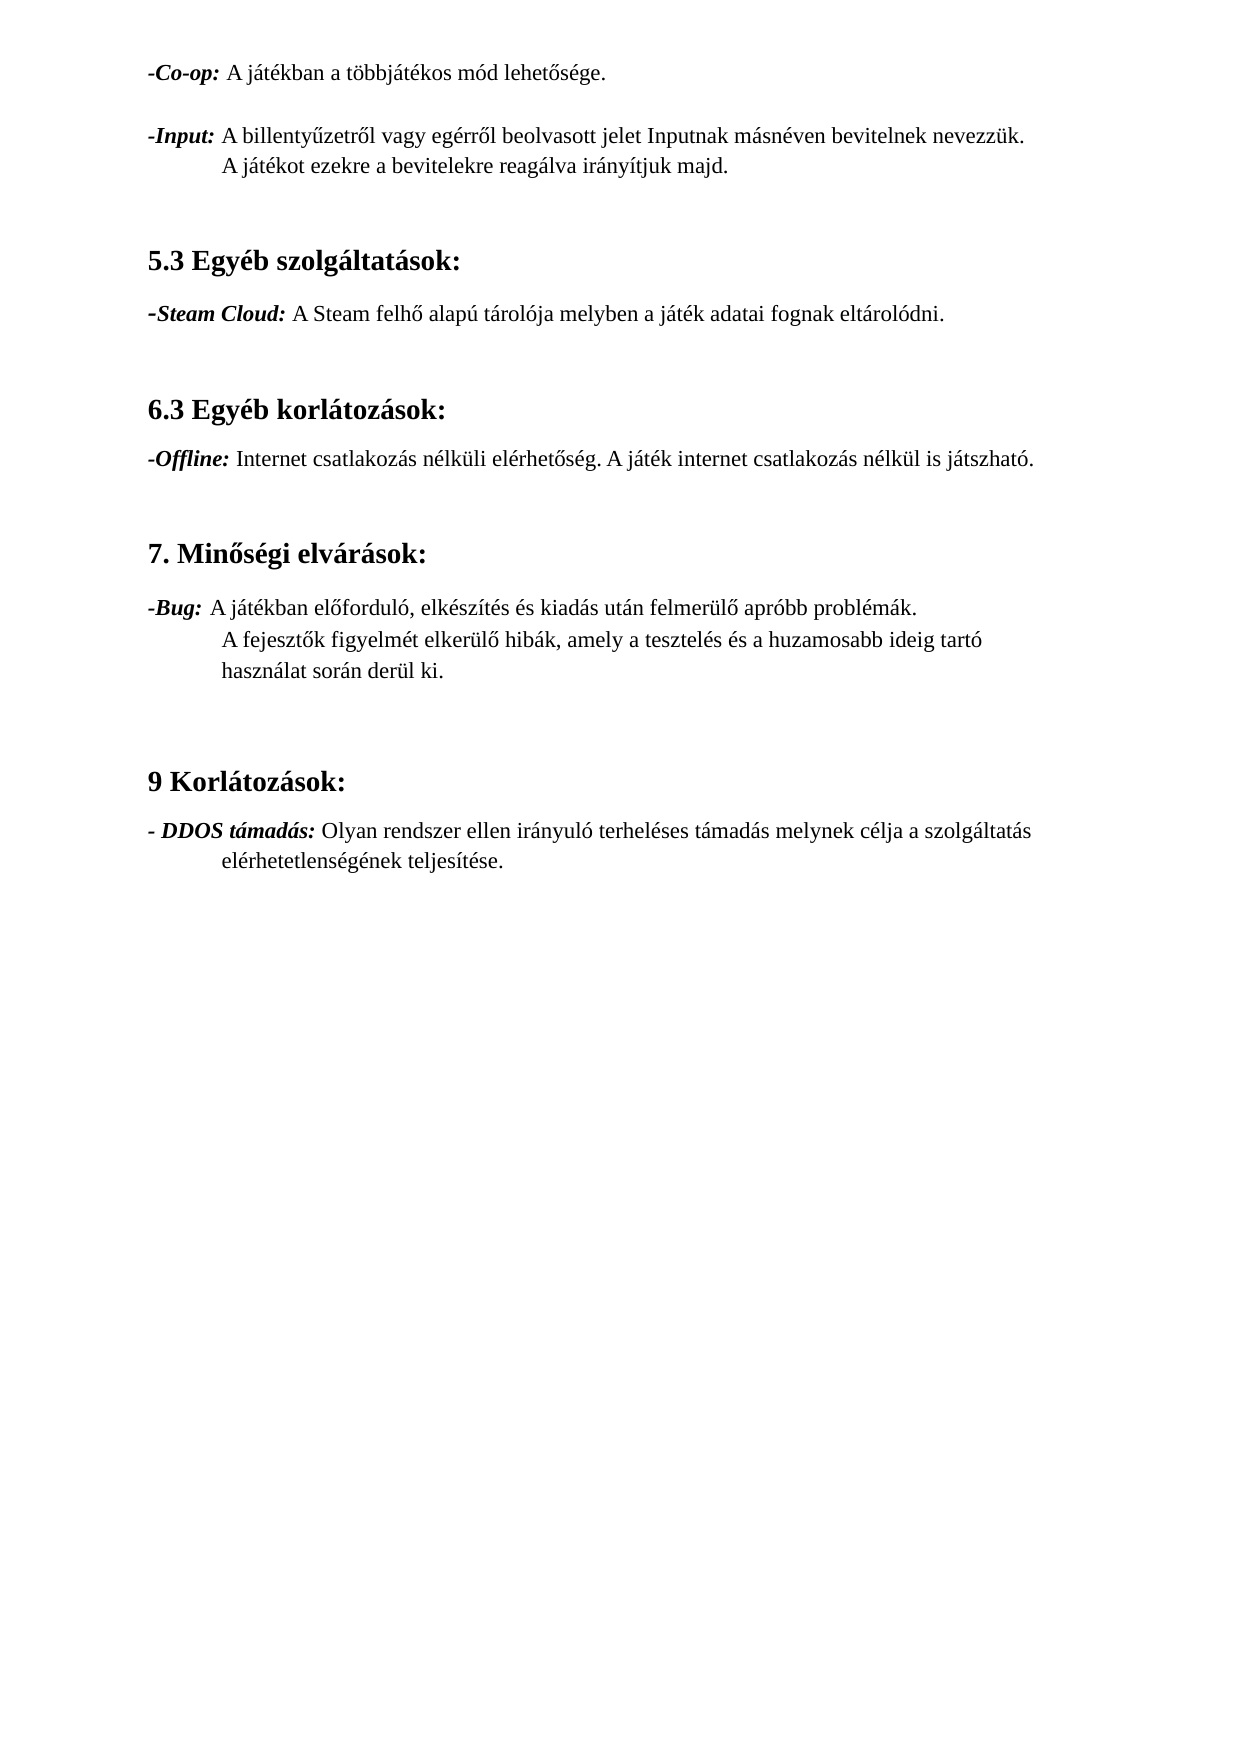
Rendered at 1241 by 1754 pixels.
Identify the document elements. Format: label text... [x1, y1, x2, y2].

text -Bug: A játékban előforduló, elkészítés és kiadás után felmerülő apróbb problémák. [148, 589, 1092, 622]
text 5.3 Egyéb szolgáltatások: [148, 243, 1092, 277]
text A fejesztők figyelmét elkerülő hibák, amely a tesztelés és a huzamosabb ideig tartó [221, 626, 1092, 653]
text A játékot ezekre a bevitelekre reagálva irányítjuk majd. [221, 152, 1092, 179]
text -Input: A billentyűzetről vagy egérről beolvasott jelet Inputnak másnéven bevitelnek nevezzük. [148, 122, 1092, 149]
text elérhetetlenségének teljesítése. [221, 847, 1092, 874]
text 7. Minőségi elvárások: [148, 536, 1092, 570]
text -Offline: Internet csatlakozás nélküli elérhetőség. A játék internet csatlakozás nélkül is játszható. [148, 446, 1092, 472]
text - DDOS támadás: Olyan rendszer ellen irányuló terheléses támadás melynek célja a szolgáltatás [148, 817, 1092, 843]
text 6.3 Egyéb korlátozások: [148, 392, 1092, 426]
text -Co-op: A játékban a többjátékos mód lehetősége. [148, 59, 1092, 85]
text -Steam Cloud: A Steam felhő alapú tárolója melyben a játék adatai fognak eltárolódni. [148, 296, 1092, 327]
text használat során derül ki. [221, 657, 1092, 683]
text 9 Korlátozások: [148, 764, 1092, 797]
